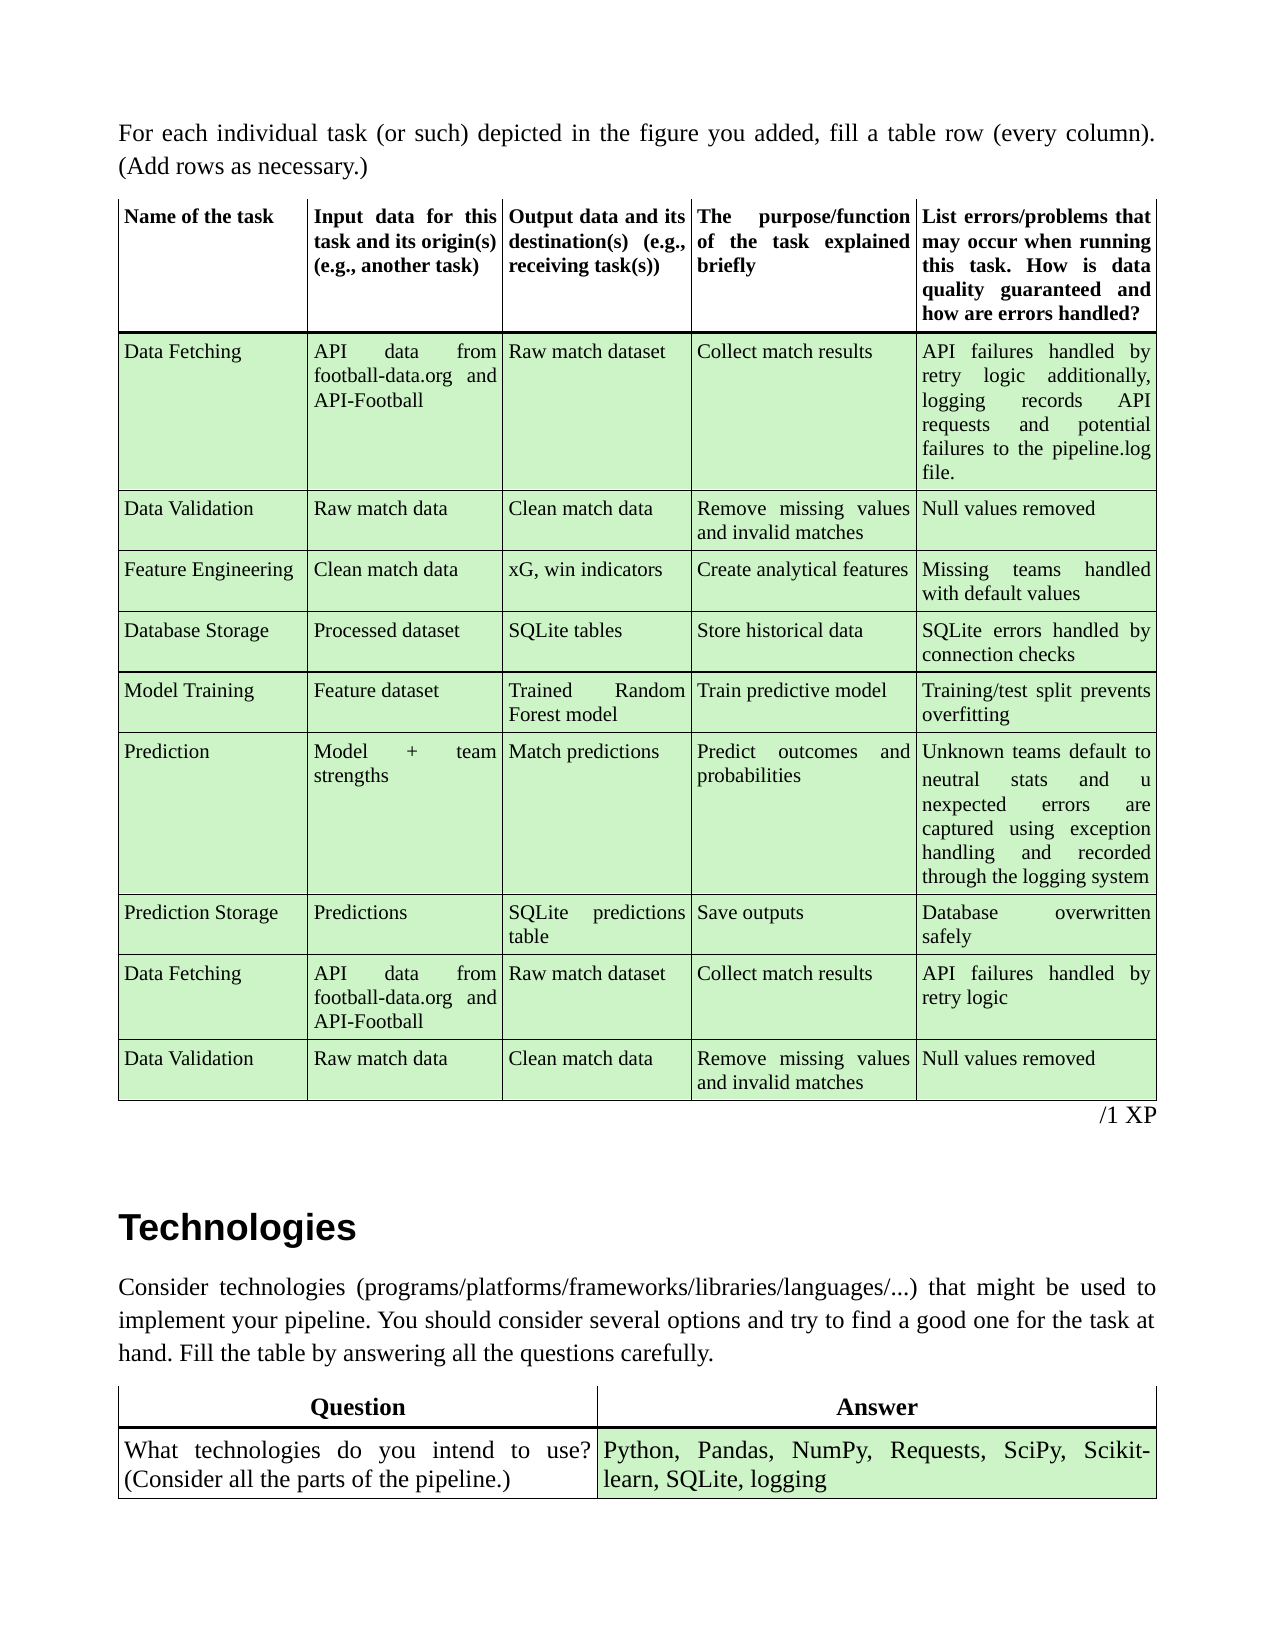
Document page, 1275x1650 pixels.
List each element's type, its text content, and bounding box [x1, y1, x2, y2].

table_cell Remove missing values and invalid matches [692, 491, 916, 550]
table_header The purpose/function of the task explained briefly [692, 199, 916, 331]
table_cell Database overwritten safely [917, 895, 1156, 954]
table_cell Clean match data [503, 1040, 691, 1099]
table_cell Feature Engineering [119, 551, 307, 611]
table_cell Training/test split prevents overfitting [917, 673, 1156, 732]
table_cell API failures handled by retry logic [917, 955, 1156, 1039]
table_cell Null values removed [917, 1040, 1156, 1099]
table_cell Model + team strengths [308, 733, 502, 893]
table_header Output data and its destination(s) (e.g., receiving task(s)) [503, 199, 691, 331]
table_cell Collect match results [692, 955, 916, 1039]
table_cell Collect match results [692, 334, 916, 489]
table_cell SQLite predictions table [503, 895, 691, 954]
table_cell Prediction [119, 733, 307, 893]
table_cell Prediction Storage [119, 895, 307, 954]
table_cell Remove missing values and invalid matches [692, 1040, 916, 1099]
text Consider technologies (programs/platforms/frameworks/libraries/languages/...) that might be used to implement your pipeline. You should consider several options and try to find a good one for the task at hand. Fill the table by answering all the questions carefully. [118, 1272, 1157, 1367]
table_cell Raw match data [308, 1040, 502, 1099]
table_cell Database Storage [119, 612, 307, 671]
table_header Answer [598, 1386, 1156, 1426]
table_cell xG, win indicators [503, 551, 691, 611]
table_cell Predictions [308, 895, 502, 954]
table_header List errors/problems that may occur when running this task. How is data quality guaranteed and how are errors handled? [917, 199, 1156, 331]
table_cell What technologies do you intend to use? (Consider all the parts of the pipeline.) [119, 1429, 597, 1498]
table_cell Data Validation [119, 491, 307, 550]
table_cell Trained Random Forest model [503, 673, 691, 732]
table_cell Data Fetching [119, 955, 307, 1039]
table_cell Raw match dataset [503, 955, 691, 1039]
table_cell Raw match data [308, 491, 502, 550]
table_cell Predict outcomes and probabilities [692, 733, 916, 893]
table_cell Clean match data [308, 551, 502, 611]
table_cell API failures handled by retry logic additionally, logging records API requests and potential failures to the pipeline.log file. [917, 334, 1156, 489]
table_cell Unknown teams default to neutral stats and u nexpected errors are captured using exception handling and recorded through the logging system [917, 733, 1156, 893]
table_cell Model Training [119, 673, 307, 732]
table_cell Feature dataset [308, 673, 502, 732]
table_cell Python, Pandas, NumPy, Requests, SciPy, Scikit-learn, SQLite, logging [598, 1429, 1156, 1498]
table_cell API data from football-data.org and API-Football [308, 955, 502, 1039]
table_header Name of the task [119, 199, 307, 331]
table_cell SQLite errors handled by connection checks [917, 612, 1156, 671]
table_header Input data for this task and its origin(s) (e.g., another task) [308, 199, 502, 331]
table_cell API data from football-data.org and API-Football [308, 334, 502, 489]
table_cell Train predictive model [692, 673, 916, 732]
table_header Question [119, 1386, 597, 1426]
table_cell Raw match dataset [503, 334, 691, 489]
table_cell Clean match data [503, 491, 691, 550]
table_cell Null values removed [917, 491, 1156, 550]
text /1 XP [118, 1101, 1157, 1129]
table_cell Missing teams handled with default values [917, 551, 1156, 611]
table_cell Match predictions [503, 733, 691, 893]
table_cell Create analytical features [692, 551, 916, 611]
table_cell Data Fetching [119, 334, 307, 489]
table_cell Processed dataset [308, 612, 502, 671]
text For each individual task (or such) depicted in the figure you added, fill a table row (every column). (Add rows as necessary.) [118, 118, 1157, 180]
table_cell Data Validation [119, 1040, 307, 1099]
table_cell Store historical data [692, 612, 916, 671]
table_cell Save outputs [692, 895, 916, 954]
table_cell SQLite tables [503, 612, 691, 671]
subtitle Technologies [118, 1206, 1157, 1249]
